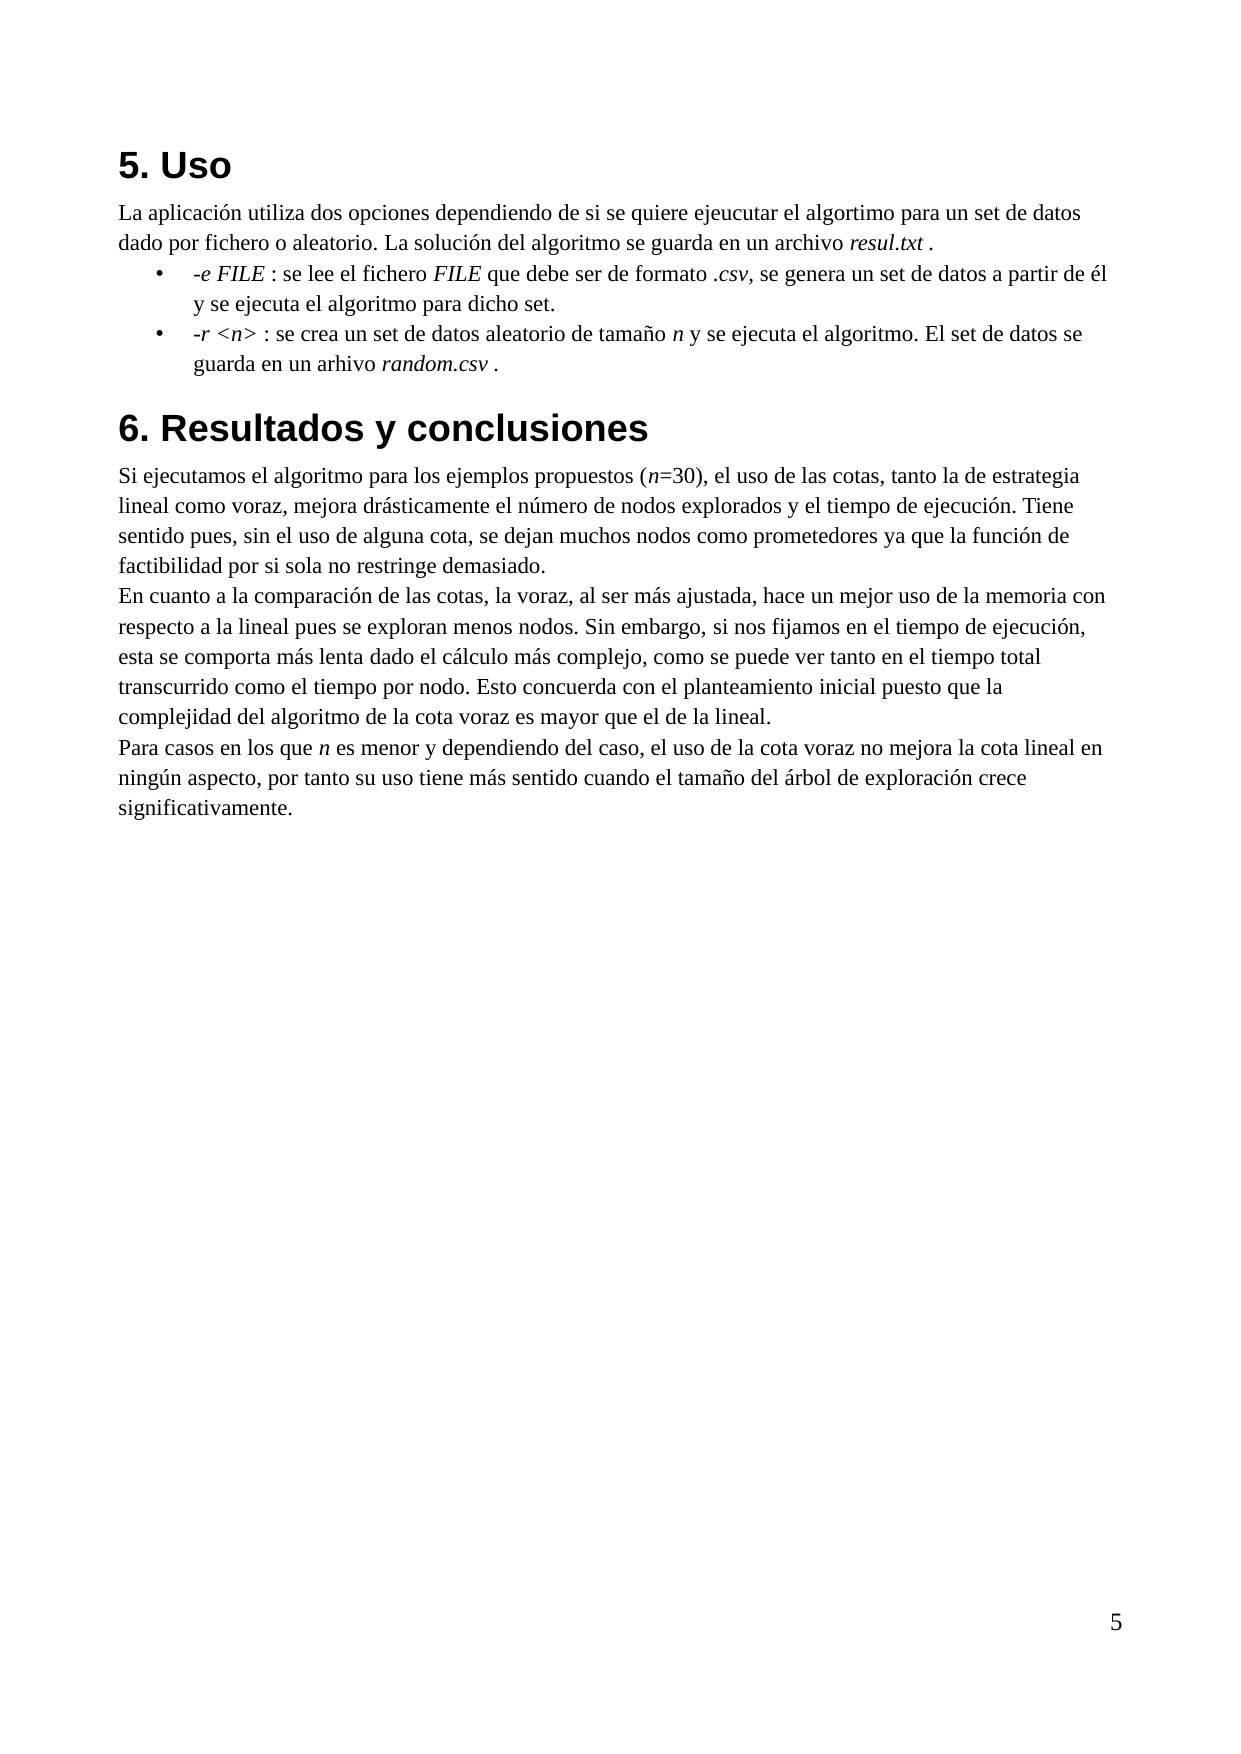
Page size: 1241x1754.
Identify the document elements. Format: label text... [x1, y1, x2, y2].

text La aplicación utiliza dos opciones dependiendo de si se quiere ejeucutar el algortimo para un set de datos dado por fichero o aleatorio. La solución del algoritmo se guarda en un archivo resul.txt . [118, 199, 1122, 256]
text En cuanto a la comparación de las cotas, la voraz, al ser más ajustada, hace un mejor uso de la memoria con respecto a la lineal pues se exploran menos nodos. Sin embargo, si nos fijamos en el tiempo de ejecución, esta se comporta más lenta dado el cálculo más complejo, como se puede ver tanto en el tiempo total transcurrido como el tiempo por nodo. Esto concuerda con el planteamiento inicial puesto que la complejidad del algoritmo de la cota voraz es mayor que el de la lineal. [118, 582, 1122, 730]
subtitle 5. Uso [118, 143, 1122, 187]
text Si ejecutamos el algoritmo para los ejemplos propuestos (n=30), el uso de las cotas, tanto la de estrategia lineal como voraz, mejora drásticamente el número de nodos explorados y el tiempo de ejecución. Tiene sentido pues, sin el uso de alguna cota, se dejan muchos nodos como prometedores ya que la función de factibilidad por si sola no restringe demasiado. [118, 462, 1122, 579]
list -r <n> : se crea un set de datos aleatorio de tamaño n y se ejecuta el algoritmo. El set de datos se guarda en un arhivo random.csv . [156, 320, 1122, 377]
text Para casos en los que n es menor y dependiendo del caso, el uso de la cota voraz no mejora la cota lineal en ningún aspecto, por tanto su uso tiene más sentido cuando el tamaño del árbol de exploración crece significativamente. [118, 733, 1122, 820]
list -e FILE : se lee el fichero FILE que debe ser de formato .csv, se genera un set de datos a partir de él y se ejecuta el algoritmo para dicho set. [156, 260, 1122, 316]
subtitle 6. Resultados y conclusiones [118, 406, 1122, 449]
